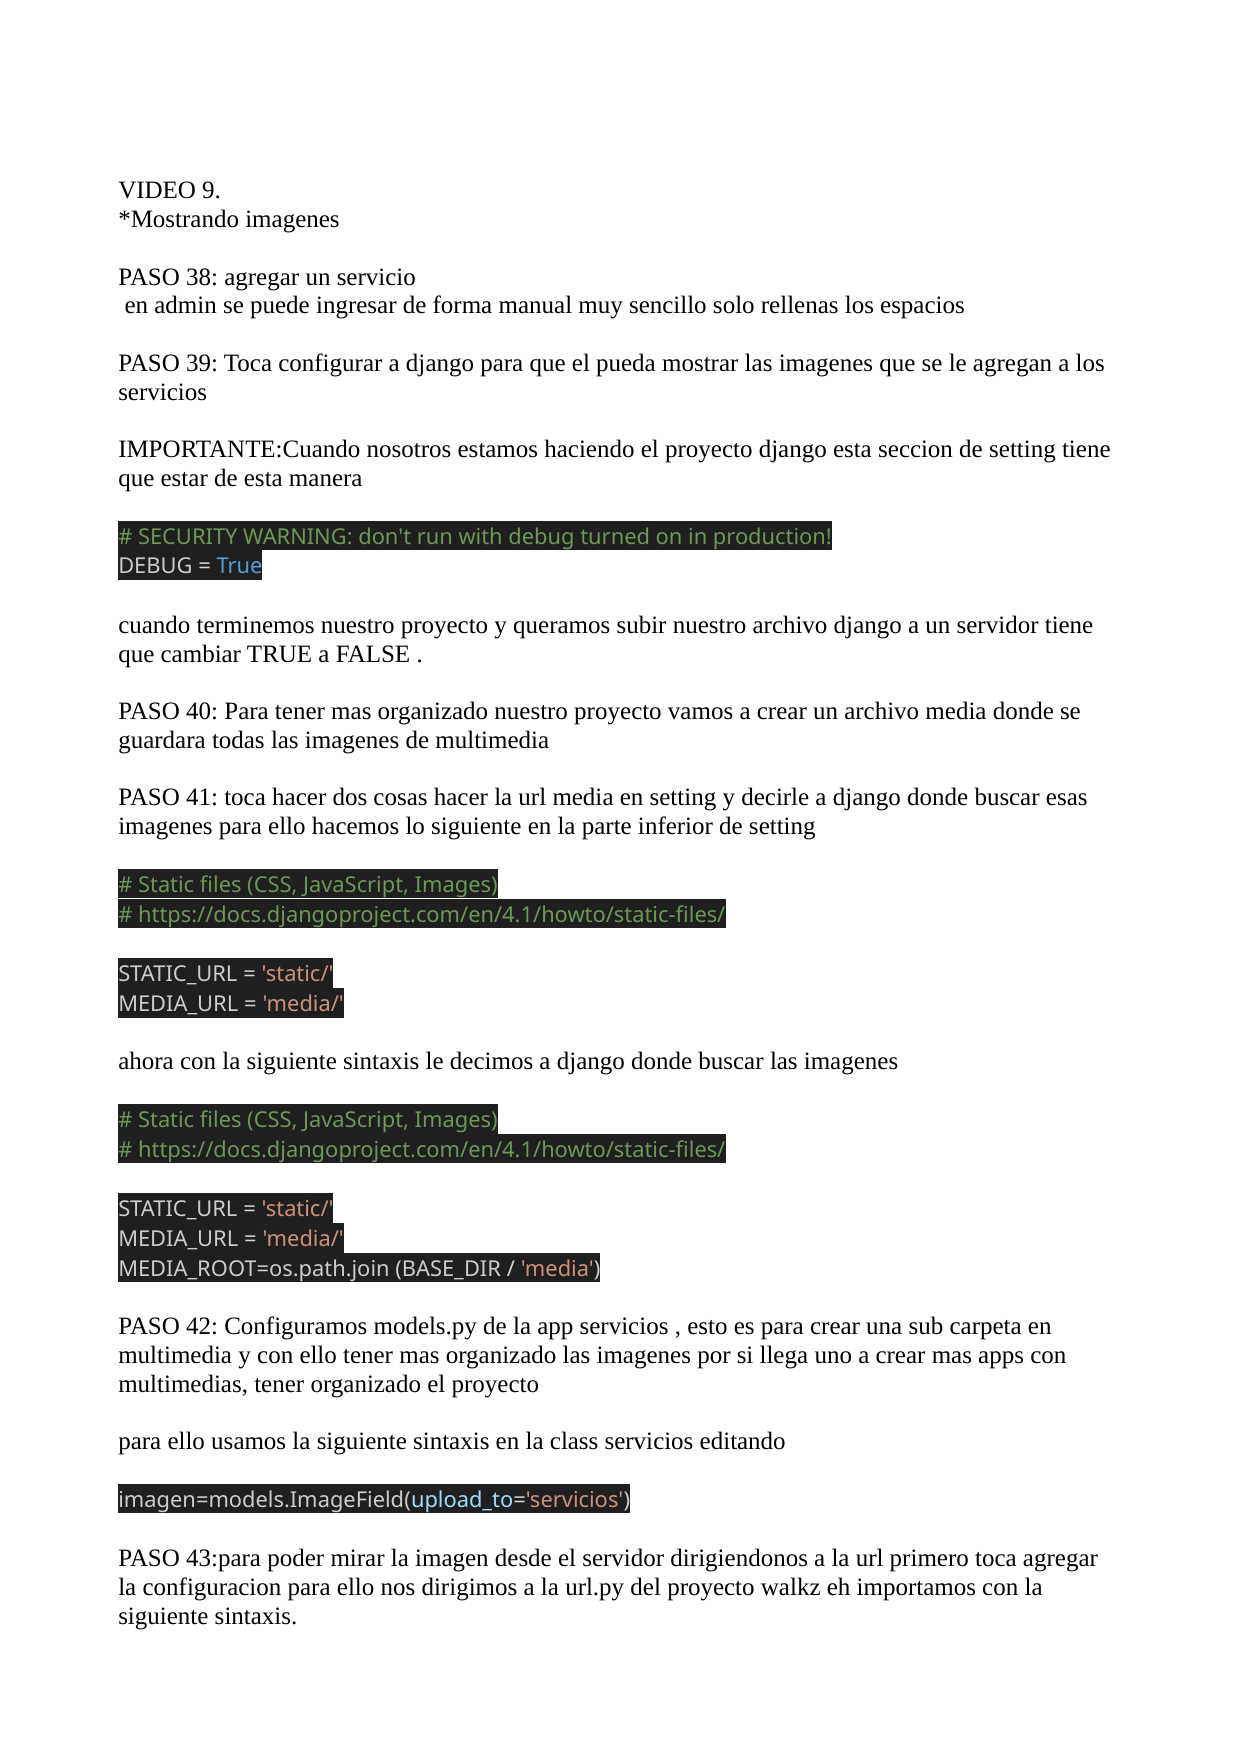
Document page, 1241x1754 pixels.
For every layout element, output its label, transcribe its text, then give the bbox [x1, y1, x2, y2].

text para ello usamos la siguiente sintaxis en la class servicios editando [118, 1426, 1122, 1455]
text PASO 42: Configuramos models.py de la app servicios , esto es para crear una sub carpeta en multimedia y con ello tener mas organizado las imagenes por si llega uno a crear mas apps con multimedias, tener organizado el proyecto [118, 1311, 1122, 1397]
text PASO 40: Para tener mas organizado nuestro proyecto vamos a crear un archivo media donde se guardara todas las imagenes de multimedia [118, 696, 1122, 754]
text cuando terminemos nuestro proyecto y queramos subir nuestro archivo django a un servidor tiene que cambiar TRUE a FALSE . [118, 610, 1122, 667]
text STATIC_URL = 'static/' [118, 958, 1122, 988]
text IMPORTANTE:Cuando nosotros estamos haciendo el proyecto django esta seccion de setting tiene que estar de esta manera [118, 434, 1122, 492]
text # SECURITY WARNING: don't run with debug turned on in production! [118, 521, 1122, 550]
text PASO 39: Toca configurar a django para que el pueda mostrar las imagenes que se le agregan a los servicios [118, 348, 1122, 406]
text MEDIA_URL = 'media/' [118, 988, 1122, 1018]
text PASO 43:para poder mirar la imagen desde el servidor dirigiendonos a la url primero toca agregar la configuracion para ello nos dirigimos a la url.py del proyecto walkz eh importamos con la siguiente sintaxis. [118, 1543, 1122, 1629]
text # https://docs.djangoproject.com/en/4.1/howto/static-files/ [118, 1134, 1122, 1163]
text MEDIA_ROOT=os.path.join (BASE_DIR / 'media') [118, 1253, 1122, 1282]
text VIDEO 9. [118, 176, 1122, 204]
text ahora con la siguiente sintaxis le decimos a django donde buscar las imagenes [118, 1046, 1122, 1075]
text # Static files (CSS, JavaScript, Images) [118, 1104, 1122, 1134]
text PASO 41: toca hacer dos cosas hacer la url media en setting y decirle a django donde buscar esas imagenes para ello hacemos lo siguiente en la parte inferior de setting [118, 782, 1122, 840]
text en admin se puede ingresar de forma manual muy sencillo solo rellenas los espacios [118, 291, 1122, 319]
text DEBUG = True [118, 550, 1122, 580]
text *Mostrando imagenes [118, 204, 1122, 233]
text # https://docs.djangoproject.com/en/4.1/howto/static-files/ [118, 898, 1122, 928]
text MEDIA_URL = 'media/' [118, 1223, 1122, 1253]
text STATIC_URL = 'static/' [118, 1193, 1122, 1223]
text # Static files (CSS, JavaScript, Images) [118, 869, 1122, 898]
text PASO 38: agregar un servicio [118, 262, 1122, 291]
text imagen=models.ImageField(upload_to='servicios') [118, 1484, 1122, 1513]
